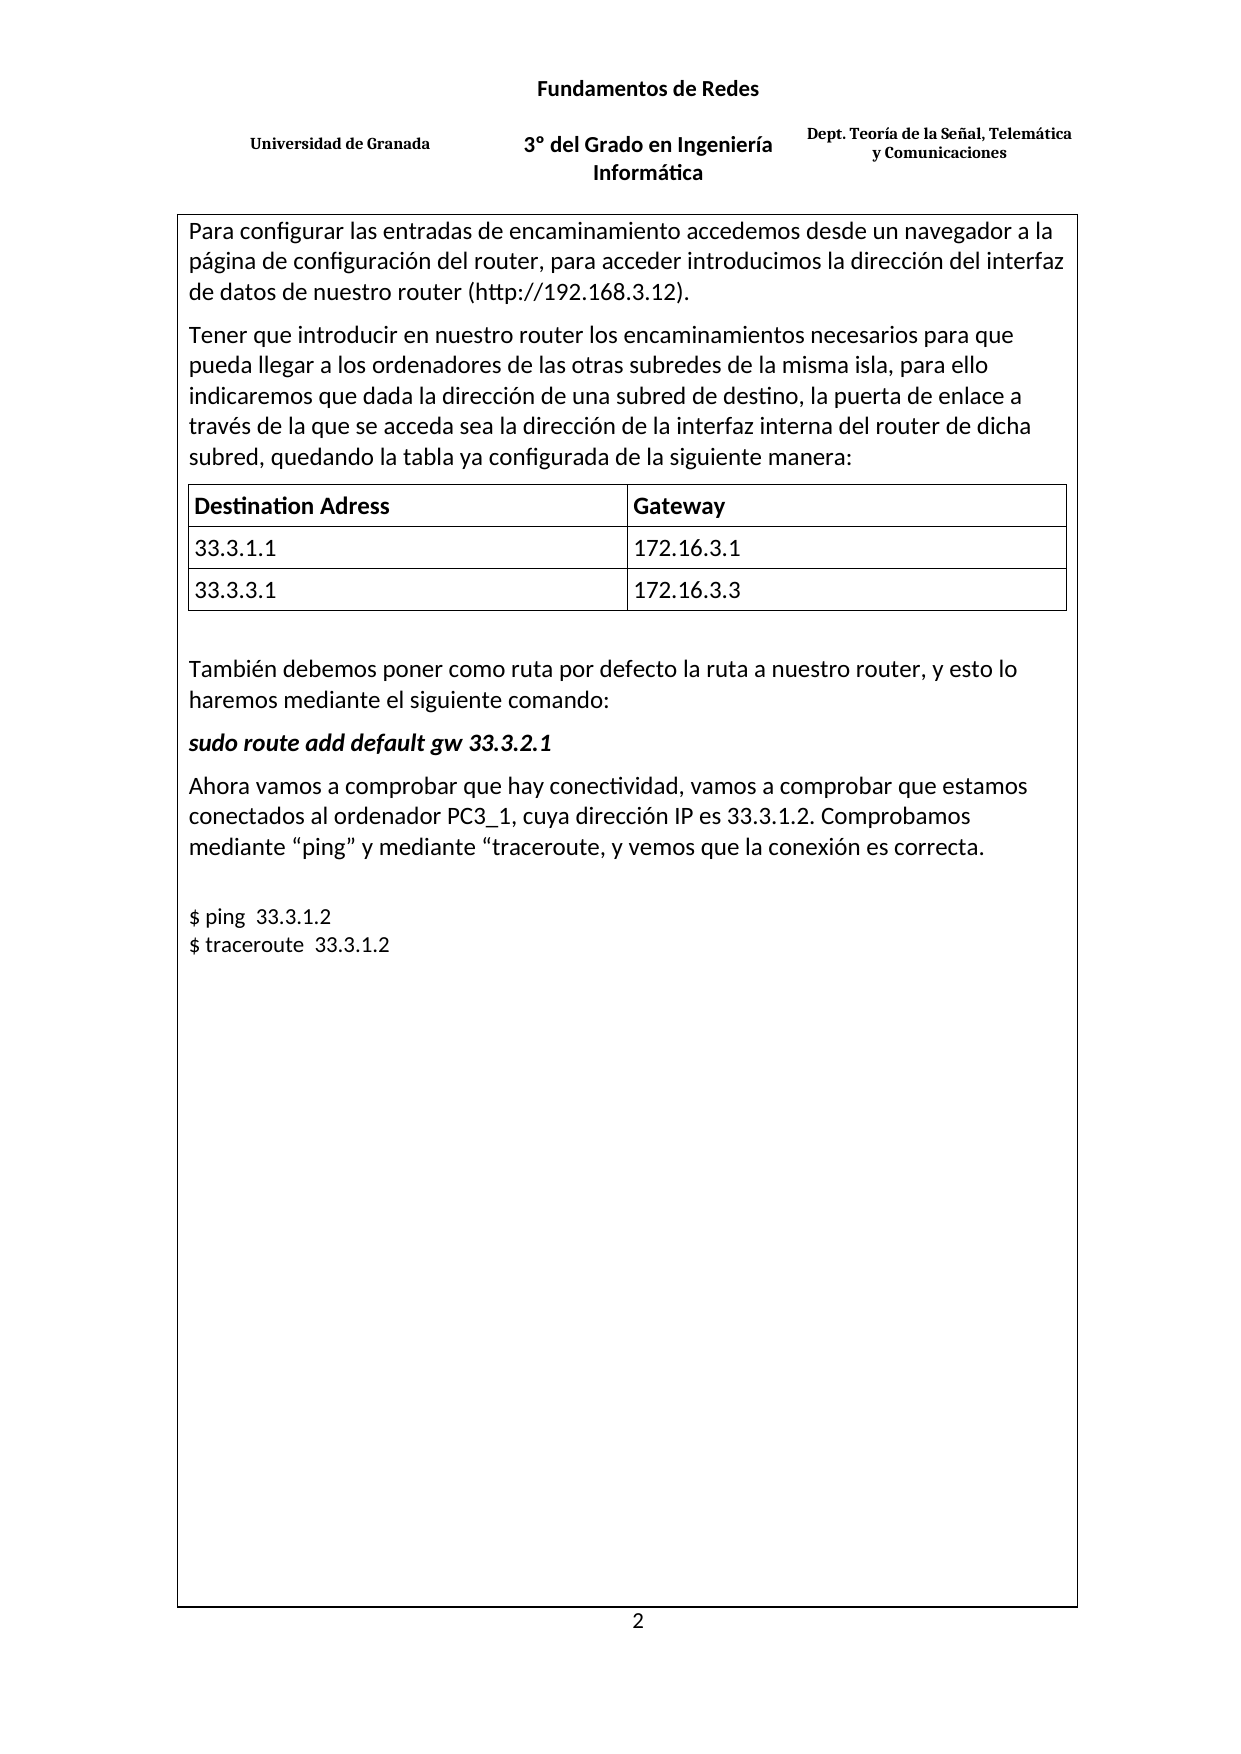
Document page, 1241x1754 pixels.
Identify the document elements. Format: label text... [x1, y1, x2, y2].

table_cell 33.3.3.1 [189, 569, 627, 610]
table_header Para configurar las entradas de encaminamiento accedemos desde un navegador a la página de configuración del router, para acceder introducimos la dirección del interfaz de datos de nuestro router (http://192.168.3.12). Tener que introducir en nuestro router los encaminamientos necesarios para que pueda llegar a los ordenadores de las otras subredes de la misma isla, para ello indicaremos que dada la dirección de una subred de destino, la puerta de enlace a través de la que se acceda sea la dirección de la interfaz interna del router de dicha subred, quedando la tabla ya configurada de la siguiente manera: También debemos poner como ruta por defecto la ruta a nuestro router, y esto lo haremos mediante el siguiente comando: sudo route add default gw 33.3.2.1 Ahora vamos a comprobar que hay conectividad, vamos a comprobar que estamos conectados al ordenador PC3_1, cuya dirección IP es 33.3.1.2. Comprobamos mediante “ping” y mediante “traceroute, y vemos que la conexión es correcta. $ ping 33.3.1.2 $ traceroute 33.3.1.2 [178, 215, 1077, 1606]
table_header Destination Adress [189, 485, 627, 526]
table_cell 172.16.3.1 [628, 527, 1066, 568]
table_header Gateway [628, 485, 1066, 526]
table_cell 33.3.1.1 [189, 527, 627, 568]
table_cell 172.16.3.3 [628, 569, 1066, 610]
